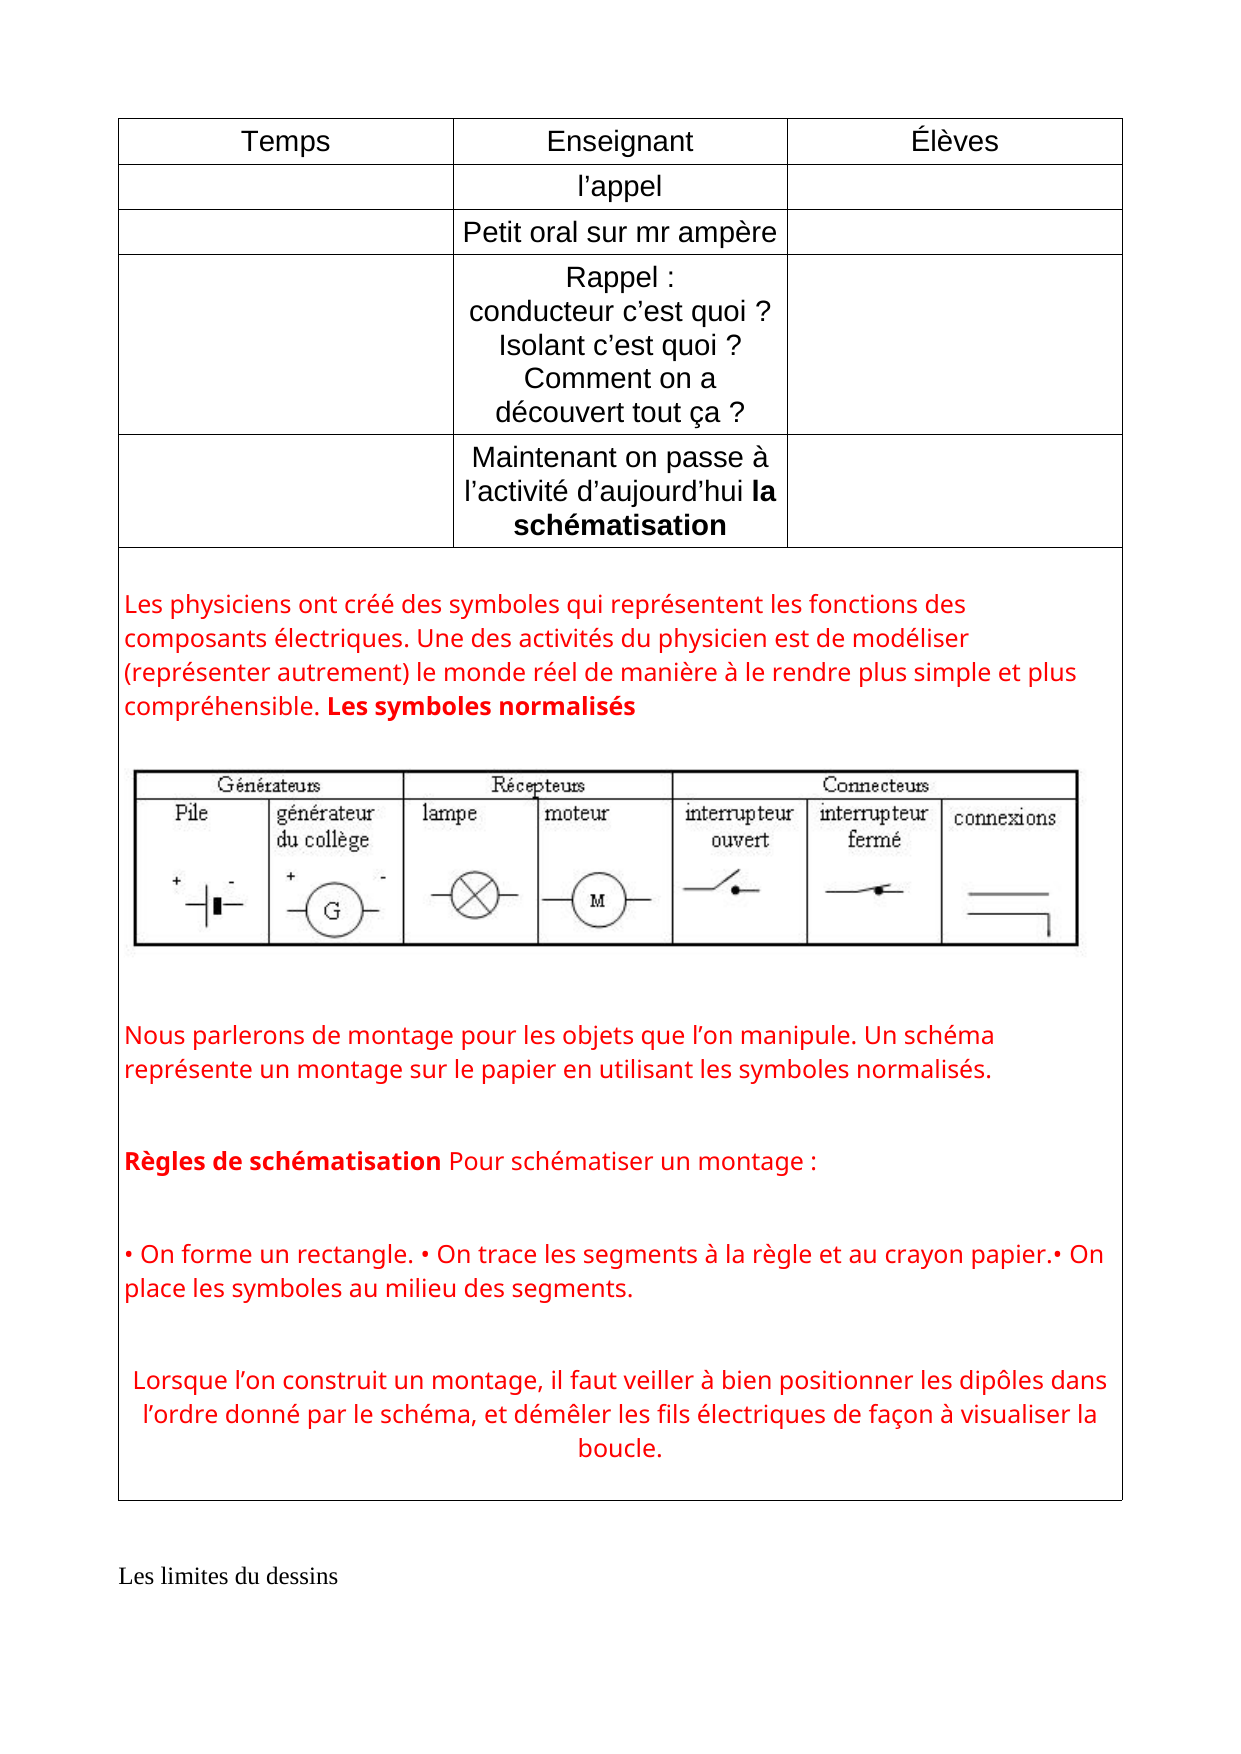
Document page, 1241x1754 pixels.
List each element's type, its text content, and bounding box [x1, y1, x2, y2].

table_header Élèves [788, 119, 1122, 163]
table_cell [788, 210, 1122, 254]
table_cell Maintenant on passe à l’activité d’aujourd’hui la schématisation [454, 435, 787, 547]
table_cell [119, 165, 453, 209]
table_header Temps [119, 119, 453, 163]
table_cell Les physiciens ont créé des symboles qui représentent les fonctions des composants électriques. Une des activités du physicien est de modéliser (représenter autrement) le monde réel de manière à le rendre plus simple et plus compréhensible. Les symboles normalisés Nous parlerons de montage pour les objets que l’on manipule. Un schéma représente un montage sur le papier en utilisant les symboles normalisés. Règles de schématisation Pour schématiser un montage : • On forme un rectangle. • On trace les segments à la règle et au crayon papier.• On place les symboles au milieu des segments. Lorsque l’on construit un montage, il faut veiller à bien positionner les dipôles dans l’ordre donné par le schéma, et démêler les fils électriques de façon à visualiser la boucle. [119, 548, 1122, 1500]
table_cell Rappel : conducteur c’est quoi ? Isolant c’est quoi ? Comment on a découvert tout ça ? [454, 255, 787, 434]
text Les limites du dessins [118, 1561, 1122, 1589]
picture [123, 757, 1093, 989]
table_cell [788, 255, 1122, 434]
table_cell [788, 165, 1122, 209]
table_cell [119, 210, 453, 254]
table_cell [788, 435, 1122, 547]
table_header Enseignant [454, 119, 787, 163]
table_cell Petit oral sur mr ampère [454, 210, 787, 254]
table_cell [119, 435, 453, 547]
table_cell l’appel [454, 165, 787, 209]
table_cell [119, 255, 453, 434]
